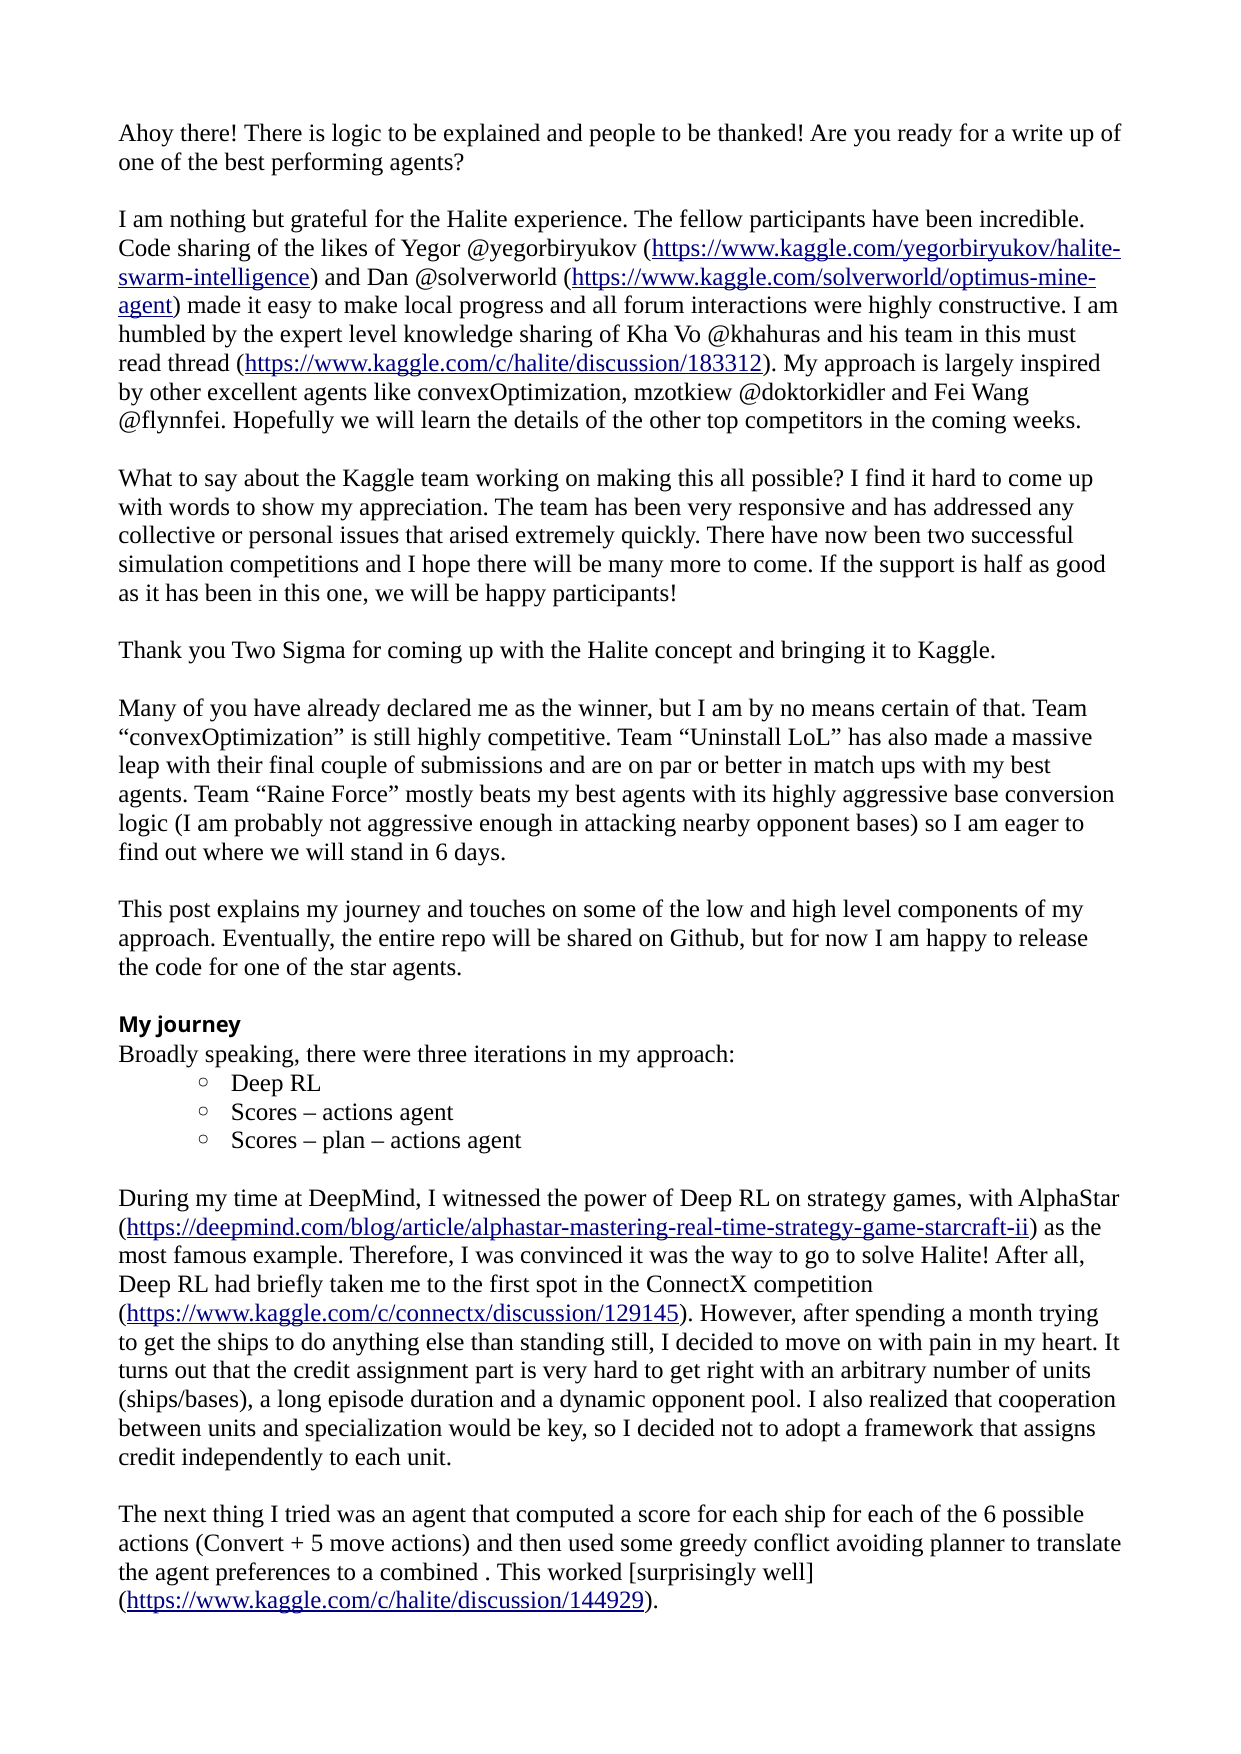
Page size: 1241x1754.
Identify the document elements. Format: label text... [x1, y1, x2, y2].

text I am nothing but grateful for the Halite experience. The fellow participants have been incredible. Code sharing of the likes of Yegor @yegorbiryukov (https://www.kaggle.com/yegorbiryukov/halite-swarm-intelligence) and Dan @solverworld (https://www.kaggle.com/solverworld/optimus-mine-agent) made it easy to make local progress and all forum interactions were highly constructive. I am humbled by the expert level knowledge sharing of Kha Vo @khahuras and his team in this must read thread (https://www.kaggle.com/c/halite/discussion/183312). My approach is largely inspired by other excellent agents like convexOptimization, mzotkiew @doktorkidler and Fei Wang @flynnfei. Hopefully we will learn the details of the other top competitors in the coming weeks. [118, 204, 1122, 434]
text Ahoy there! There is logic to be explained and people to be thanked! Are you ready for a write up of one of the best performing agents? [118, 118, 1122, 176]
text Broadly speaking, there were three iterations in my approach: [118, 1039, 1122, 1068]
text Many of you have already declared me as the winner, but I am by no means certain of that. Team “convexOptimization” is still highly competitive. Team “Uninstall LoL” has also made a massive leap with their final couple of submissions and are on par or better in match ups with my best agents. Team “Raine Force” mostly beats my best agents with its highly aggressive base conversion logic (I am probably not aggressive enough in attacking nearby opponent bases) so I am eager to find out where we will stand in 6 days. [118, 693, 1122, 866]
text This post explains my journey and touches on some of the low and high level components of my approach. Eventually, the entire repo will be shared on Github, but for now I am happy to release the code for one of the star agents. [118, 894, 1122, 981]
list Deep RL [193, 1068, 1122, 1097]
text My journey [118, 1009, 1122, 1039]
text What to say about the Kaggle team working on making this all possible? I find it hard to come up with words to show my appreciation. The team has been very responsive and has addressed any collective or personal issues that arised extremely quickly. There have now been two successful simulation competitions and I hope there will be many more to come. If the support is half as good as it has been in this one, we will be happy participants! [118, 434, 1122, 607]
list Scores – plan – actions agent [193, 1125, 1122, 1154]
text Thank you Two Sigma for coming up with the Halite concept and bringing it to Kaggle. [118, 636, 1122, 664]
text During my time at DeepMind, I witnessed the power of Deep RL on strategy games, with AlphaStar (https://deepmind.com/blog/article/alphastar-mastering-real-time-strategy-game-starcraft-ii) as the most famous example. Therefore, I was convinced it was the way to go to solve Halite! After all, Deep RL had briefly taken me to the first spot in the ConnectX competition (https://www.kaggle.com/c/connectx/discussion/129145). However, after spending a month trying to get the ships to do anything else than standing still, I decided to move on with pain in my heart. It turns out that the credit assignment part is very hard to get right with an arbitrary number of units (ships/bases), a long episode duration and a dynamic opponent pool. I also realized that cooperation between units and specialization would be key, so I decided not to adopt a framework that assigns credit independently to each unit. [118, 1183, 1122, 1470]
text The next thing I tried was an agent that computed a score for each ship for each of the 6 possible actions (Convert + 5 move actions) and then used some greedy conflict avoiding planner to translate the agent preferences to a combined . This worked [surprisingly well](https://www.kaggle.com/c/halite/discussion/144929). [118, 1499, 1122, 1614]
list Scores – actions agent [193, 1097, 1122, 1125]
